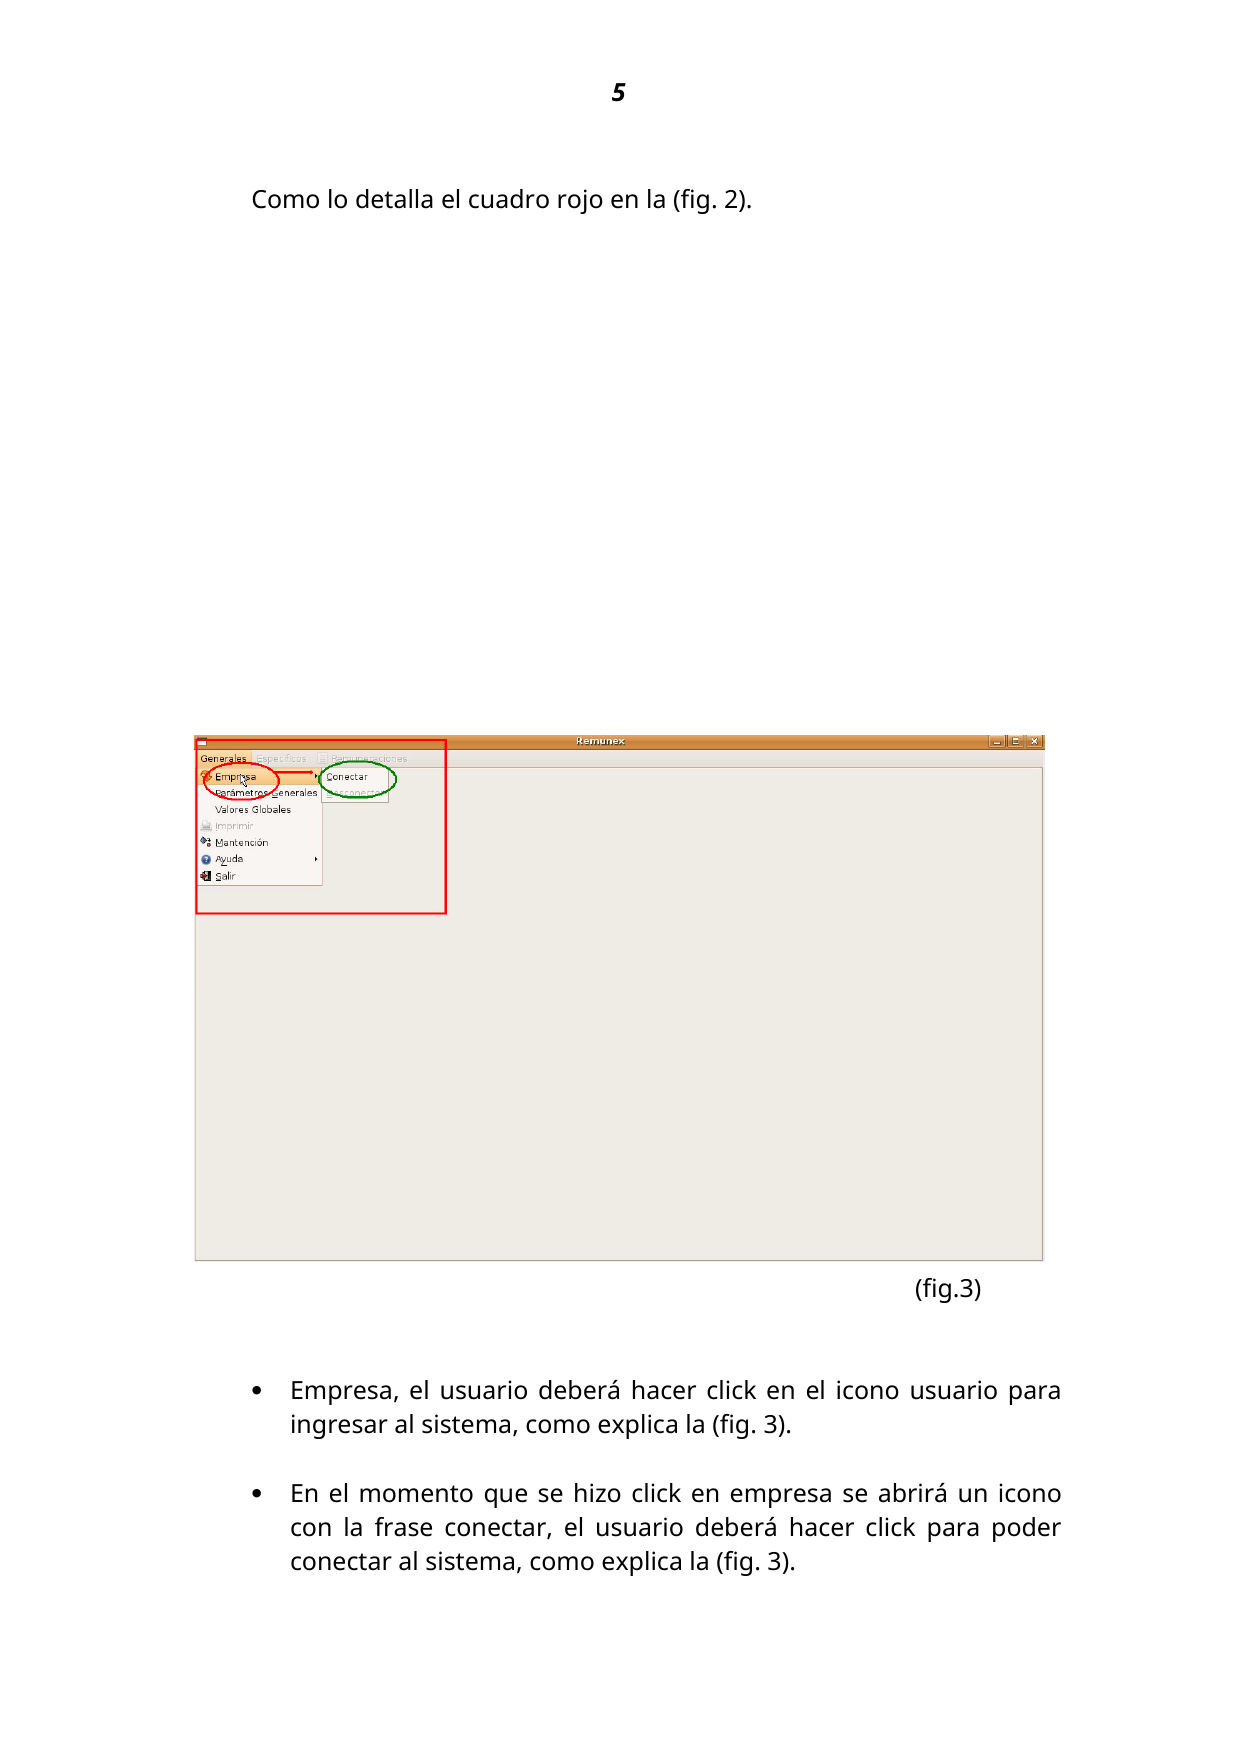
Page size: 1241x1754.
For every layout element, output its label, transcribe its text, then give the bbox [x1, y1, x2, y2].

text Como lo detalla el cuadro rojo en la (fig. 2). [177, 182, 1063, 216]
list Empresa, el usuario deberá hacer click en el icono usuario para ingresar al sistema, como explica la (fig. 3). [252, 1373, 1063, 1441]
list En el momento que se hizo click en empresa se abrirá un icono con la frase conectar, el usuario deberá hacer click para poder conectar al sistema, como explica la (fig. 3). [252, 1475, 1063, 1577]
picture [193, 735, 1046, 1262]
text (fig.3) [177, 1271, 1063, 1305]
